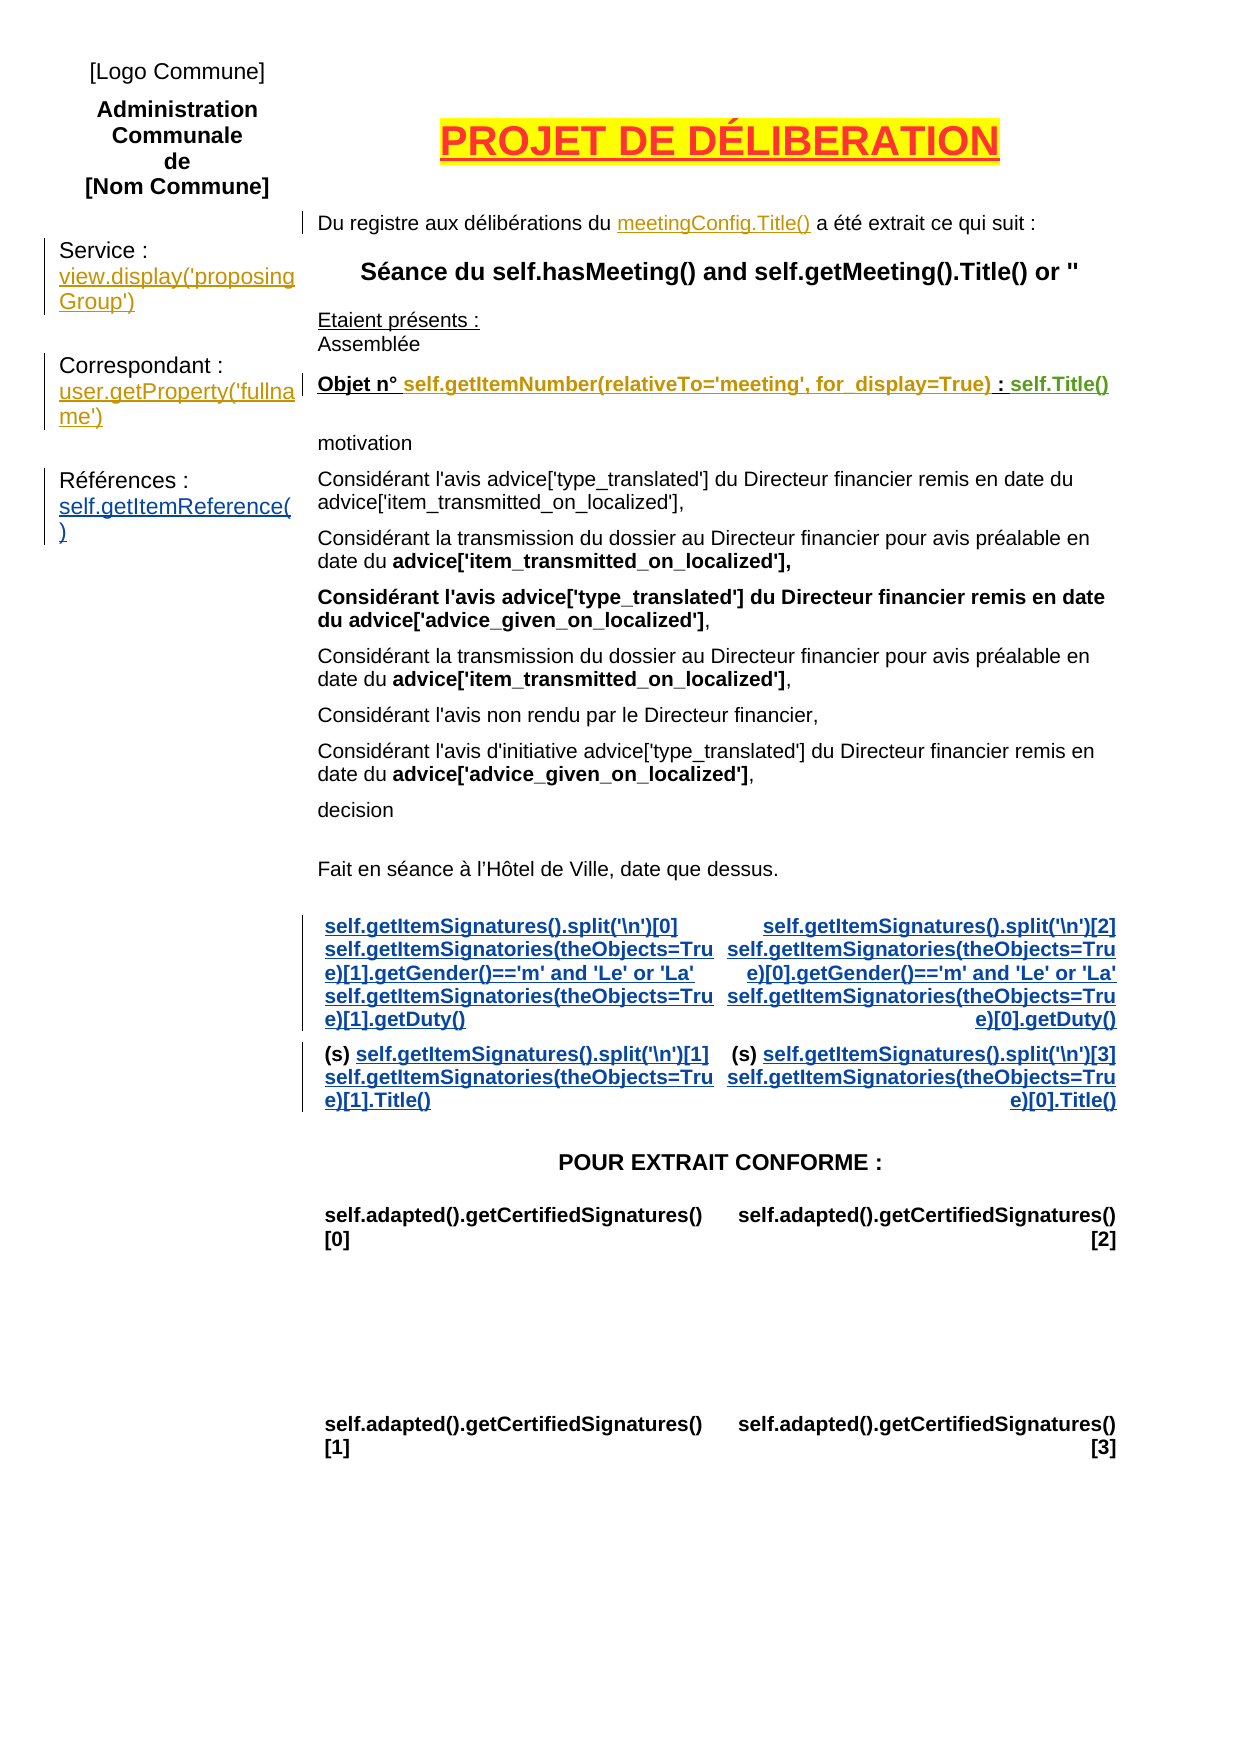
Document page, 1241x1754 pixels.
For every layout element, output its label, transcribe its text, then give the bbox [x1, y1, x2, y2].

table_cell POUR EXTRAIT CONFORME : [319, 1118, 1122, 1198]
text Références : self.getItemReference() [59, 442, 295, 544]
text decision [317, 798, 1122, 821]
text Etaient présents : [317, 286, 1122, 332]
table_cell (s) self.getItemSignatures().split('\n')[1] self.getItemSignatories(theObjects=True)[1].Title() [319, 1037, 720, 1118]
text me') [59, 402, 295, 429]
table_header [720, 893, 1122, 909]
text Assemblée [317, 332, 1122, 355]
table_cell self.getItemSignatures().split('\n')[2] self.getItemSignatories(theObjects=True)[0].getGender()=='m' and 'Le' or 'La' self.getItemSignatories(theObjects=True)[0].getDuty() [720, 909, 1122, 1037]
table_cell self.getItemSignatures().split('\n')[0] self.getItemSignatories(theObjects=True)[1].getGender()=='m' and 'Le' or 'La' self.getItemSignatories(theObjects=True)[1].getDuty() [319, 909, 720, 1037]
text Correspondant : user.getProperty('fullna [59, 327, 295, 400]
text Considérant l'avis advice['type_translated'] du Directeur financier remis en date du advice['advice_given_on_localized'], [317, 586, 1122, 632]
table_cell self.adapted().getCertifiedSignatures()[3] [720, 1407, 1122, 1465]
text PROJET DE DÉLIBERATION [317, 118, 1122, 211]
text Considérant l'avis non rendu par le Directeur financier, [317, 703, 1122, 727]
table_cell (s) self.getItemSignatures().split('\n')[3] self.getItemSignatories(theObjects=True)[0].Title() [720, 1037, 1122, 1118]
text Fait en séance à l’Hôtel de Ville, date que dessus. [317, 834, 1122, 880]
text Considérant l'avis d'initiative advice['type_translated'] du Directeur financier remis en date du advice['advice_given_on_localized'], [317, 739, 1122, 786]
table_header [319, 893, 720, 909]
text Considérant la transmission du dossier au Directeur financier pour avis préalable en date du advice['item_transmitted_on_localized'], [317, 527, 1122, 573]
text motivation [317, 432, 1122, 455]
text Considérant la transmission du dossier au Directeur financier pour avis préalable en date du advice['item_transmitted_on_localized'], [317, 644, 1122, 691]
text Objet n° self.getItemNumber(relativeTo='meeting', for_display=True) : self.Title() [317, 373, 1122, 396]
table_cell [720, 1256, 1122, 1407]
table_cell self.adapted().getCertifiedSignatures()[1] [319, 1407, 720, 1465]
text Séance du self.hasMeeting() and self.getMeeting().Title() or '' [317, 258, 1122, 286]
table_cell [319, 1256, 720, 1407]
text Group') [59, 287, 295, 314]
table_cell self.adapted().getCertifiedSignatures()[0] [319, 1198, 720, 1256]
text [Logo Commune] [59, 59, 295, 84]
text Service : view.display('proposing [59, 212, 295, 285]
text Considérant l'avis advice['type_translated'] du Directeur financier remis en date du advice['item_transmitted_on_localized'], [317, 468, 1122, 514]
text Administration Communale de [Nom Commune] [59, 97, 295, 199]
text Du registre aux délibérations du meetingConfig.Title() a été extrait ce qui suit : [317, 211, 1122, 258]
table_cell self.adapted().getCertifiedSignatures()[2] [720, 1198, 1122, 1256]
